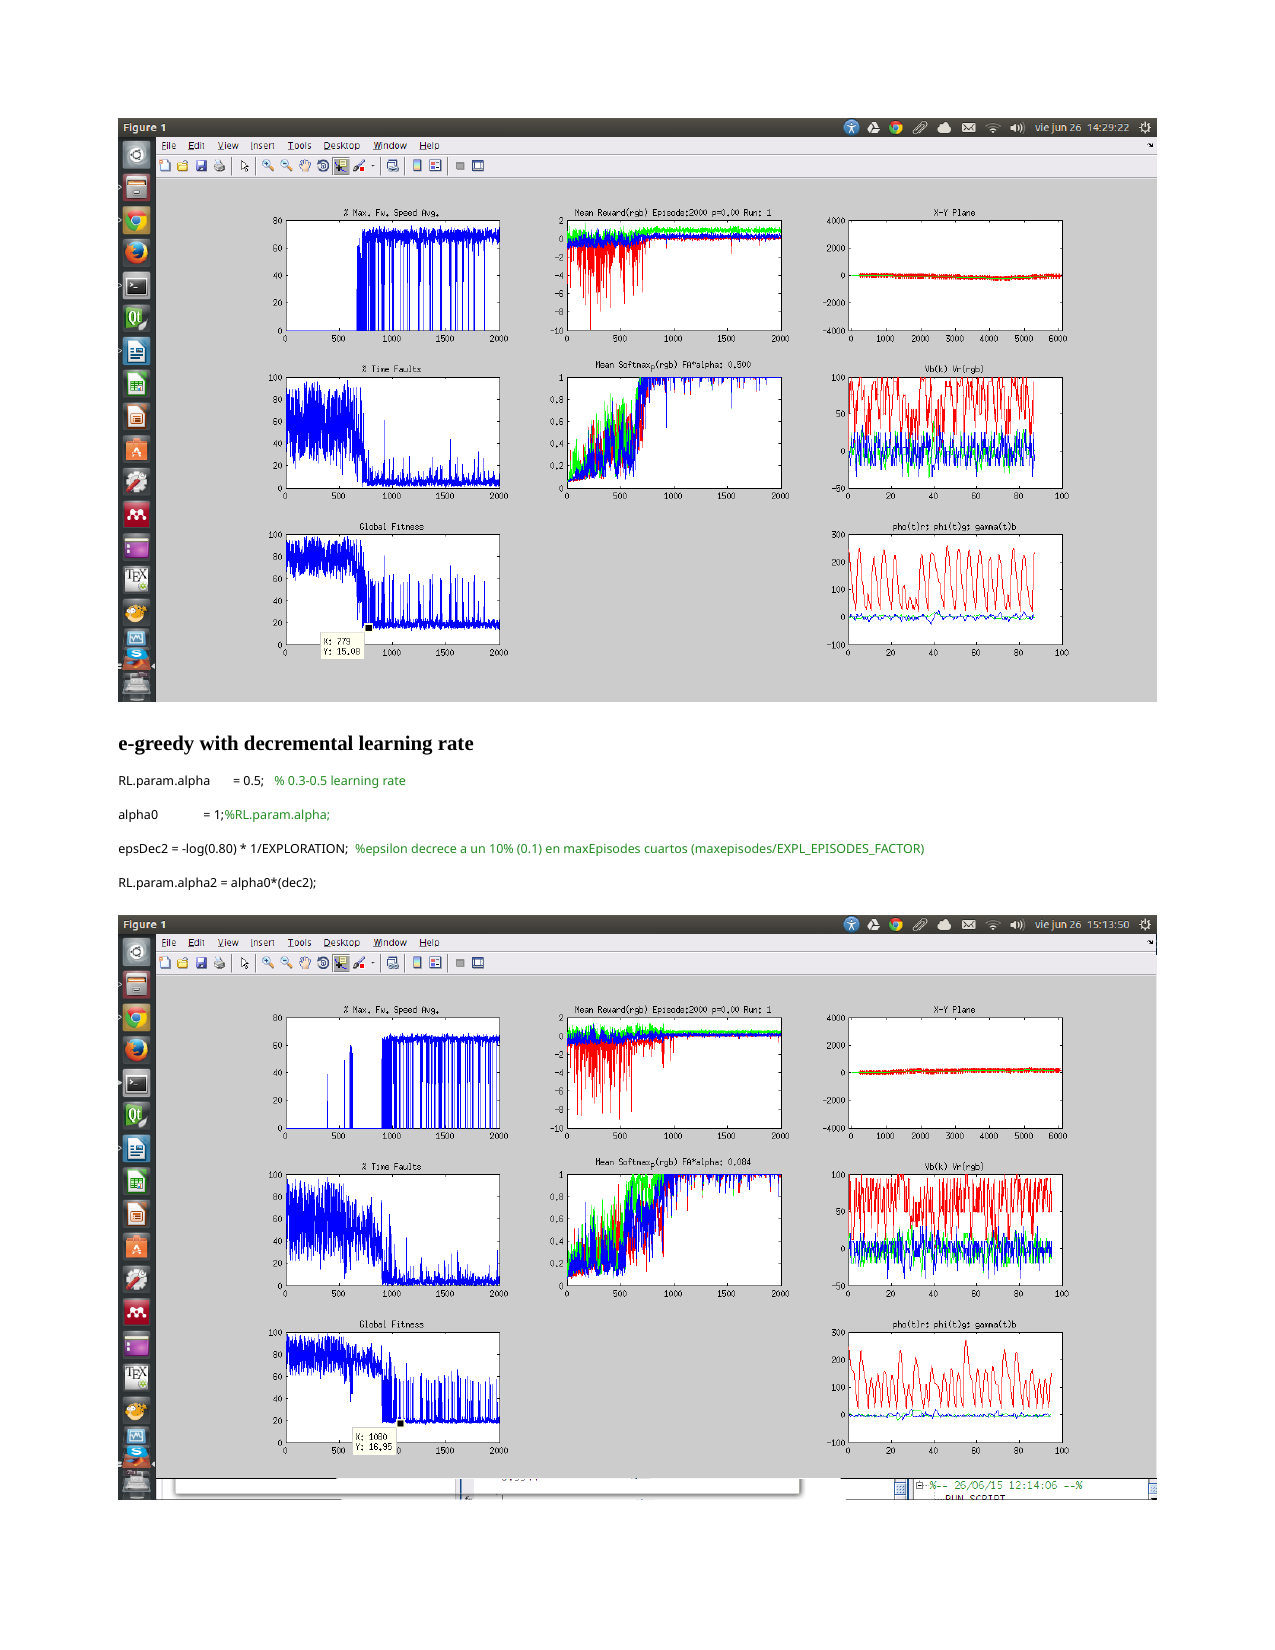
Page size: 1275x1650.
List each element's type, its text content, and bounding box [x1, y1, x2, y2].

text RL.param.alpha2 = alpha0*(dec2); [118, 874, 1157, 892]
text RL.param.alpha = 0.5; % 0.3-0.5 learning rate [118, 772, 1157, 789]
text alpha0 = 1;%RL.param.alpha; [118, 806, 1157, 823]
picture [118, 118, 1157, 702]
text epsDec2 = -log(0.80) * 1/EXPLORATION; %epsilon decrece a un 10% (0.1) en maxEpisodes cuartos (maxepisodes/EXPL_EPISODES_FACTOR) [118, 840, 1157, 857]
picture [118, 915, 1157, 1500]
text e-greedy with decremental learning rate [118, 731, 1157, 755]
